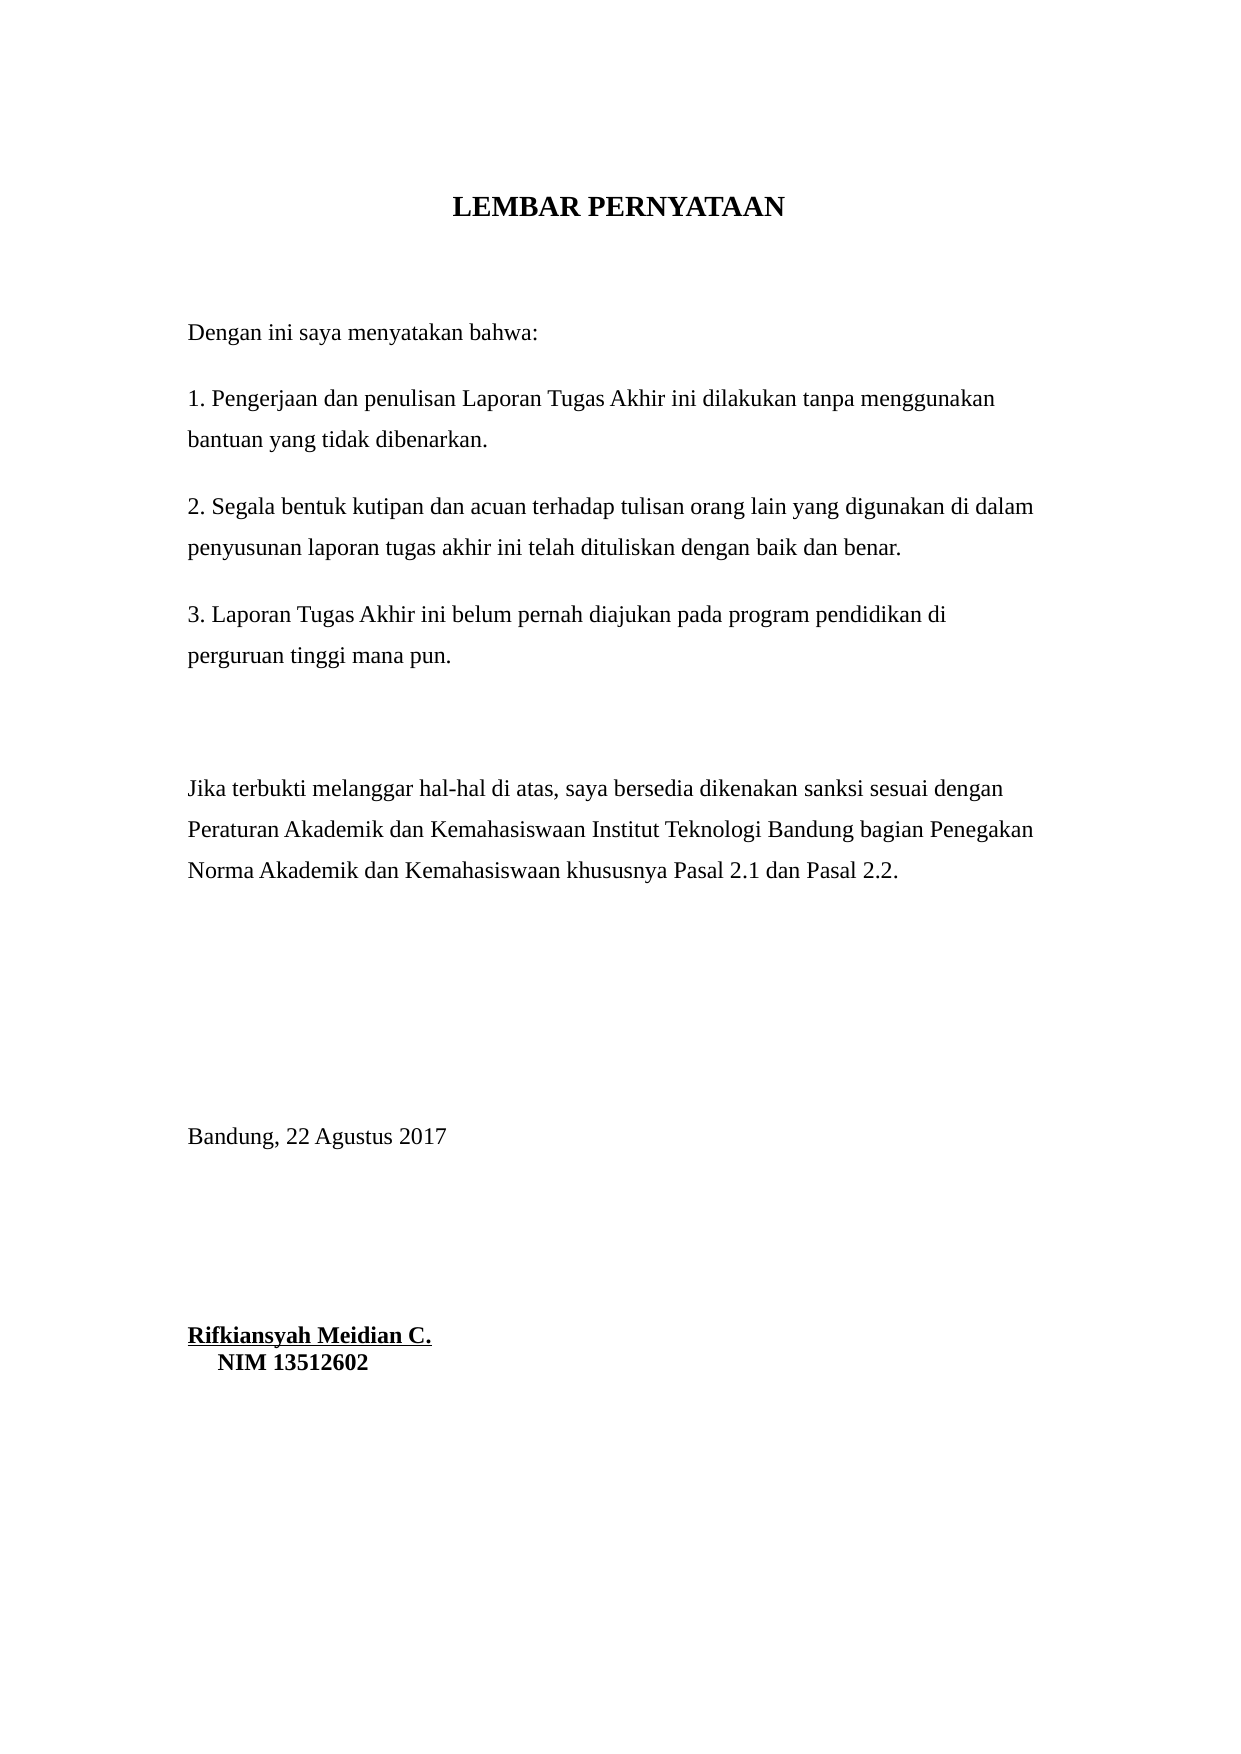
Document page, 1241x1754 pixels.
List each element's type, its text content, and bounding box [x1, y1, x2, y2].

text 2. Segala bentuk kutipan dan acuan terhadap tulisan orang lain yang digunakan di dalam penyusunan laporan tugas akhir ini telah dituliskan dengan baik dan benar. [187, 492, 1050, 561]
text 3. Laporan Tugas Akhir ini belum pernah diajukan pada program pendidikan di perguruan tinggi mana pun. [187, 599, 1050, 668]
text Bandung, 22 Agustus 2017 [187, 1122, 1050, 1149]
text Dengan ini saya menyatakan bahwa: [187, 318, 1050, 345]
text LEMBAR PERNYATAAN [187, 189, 1050, 223]
text Rifkiansyah Meidian C. NIM 13512602 [187, 1321, 1050, 1376]
text 1. Pengerjaan dan penulisan Laporan Tugas Akhir ini dilakukan tanpa menggunakan bantuan yang tidak dibenarkan. [187, 384, 1050, 453]
text Jika terbukti melanggar hal-hal di atas, saya bersedia dikenakan sanksi sesuai dengan Peraturan Akademik dan Kemahasiswaan Institut Teknologi Bandung bagian Penegakan Norma Akademik dan Kemahasiswaan khususnya Pasal 2.1 dan Pasal 2.2. [187, 774, 1050, 884]
